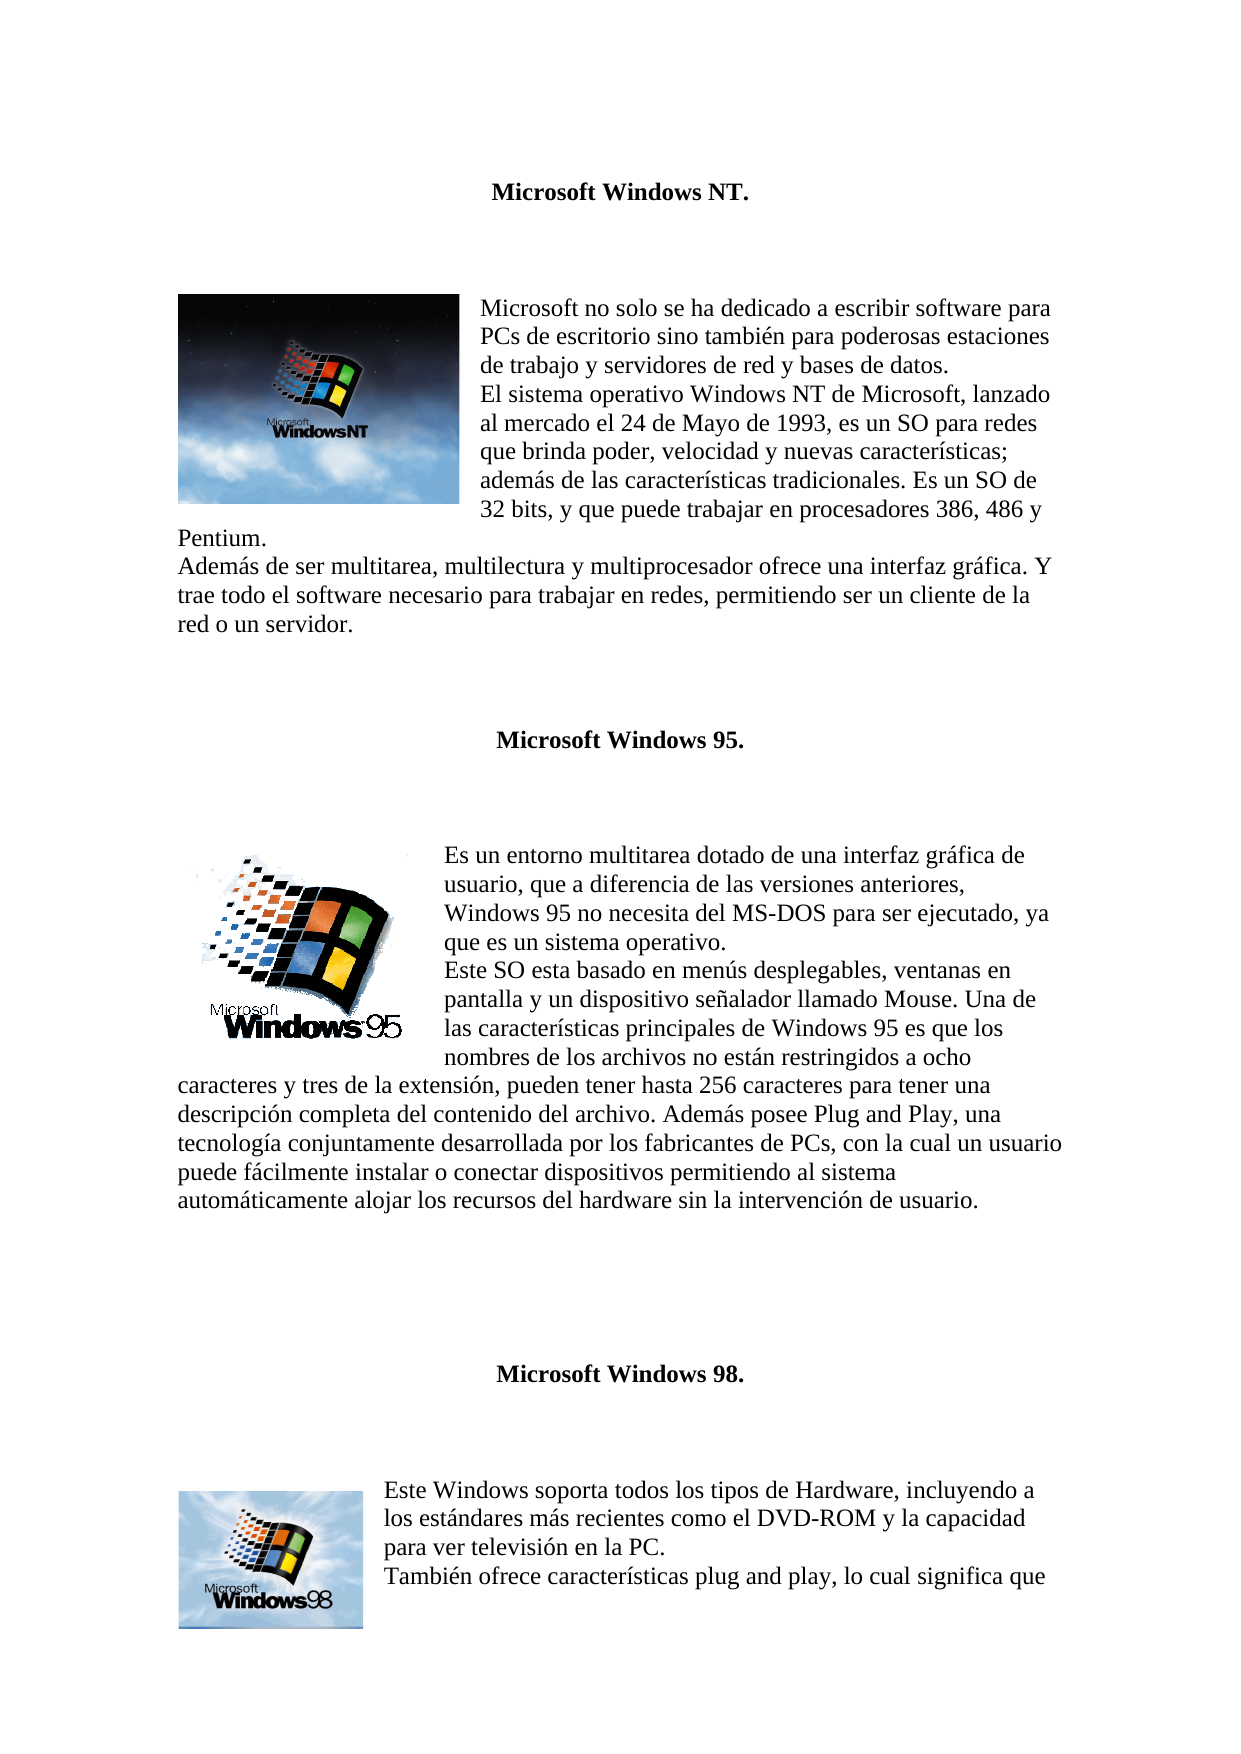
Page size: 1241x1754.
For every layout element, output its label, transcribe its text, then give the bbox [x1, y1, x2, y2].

picture [178, 1491, 364, 1629]
text Microsoft Windows 98. [177, 1359, 1063, 1388]
text Es un entorno multitarea dotado de una interfaz gráfica de usuario, que a diferencia de las versiones anteriores, Windows 95 no necesita del MS-DOS para ser ejecutado, ya que es un sistema operativo. Este SO esta basado en menús desplegables, ventanas en pantalla y un dispositivo señalador llamado Mouse. Una de las características principales de Windows 95 es que los nombres de los archivos no están restringidos a ocho caracteres y tres de la extensión, pueden tener hasta 256 caracteres para tener una descripción completa del contenido del archivo. Además posee Plug and Play, una tecnología conjuntamente desarrollada por los fabricantes de PCs, con la cual un usuario puede fácilmente instalar o conectar dispositivos permitiendo al sistema automáticamente alojar los recursos del hardware sin la intervención de usuario. [177, 841, 1063, 1214]
text Este Windows soporta todos los tipos de Hardware, incluyendo a los estándares más recientes como el DVD-ROM y la capacidad para ver televisión en la PC. También ofrece características plug and play, lo cual significa que [177, 1475, 1063, 1630]
text Microsoft Windows 95. [177, 725, 1063, 753]
picture [178, 294, 460, 504]
picture [178, 842, 424, 1054]
text Microsoft Windows NT. [177, 177, 1063, 206]
text Microsoft no solo se ha dedicado a escribir software para PCs de escritorio sino también para poderosas estaciones de trabajo y servidores de red y bases de datos. El sistema operativo Windows NT de Microsoft, lanzado al mercado el 24 de Mayo de 1993, es un SO para redes que brinda poder, velocidad y nuevas características; además de las características tradicionales. Es un SO de 32 bits, y que puede trabajar en procesadores 386, 486 y Pentium. Además de ser multitarea, multilectura y multiprocesador ofrece una interfaz gráfica. Y trae todo el software necesario para trabajar en redes, permitiendo ser un cliente de la red o un servidor. [177, 293, 1063, 638]
